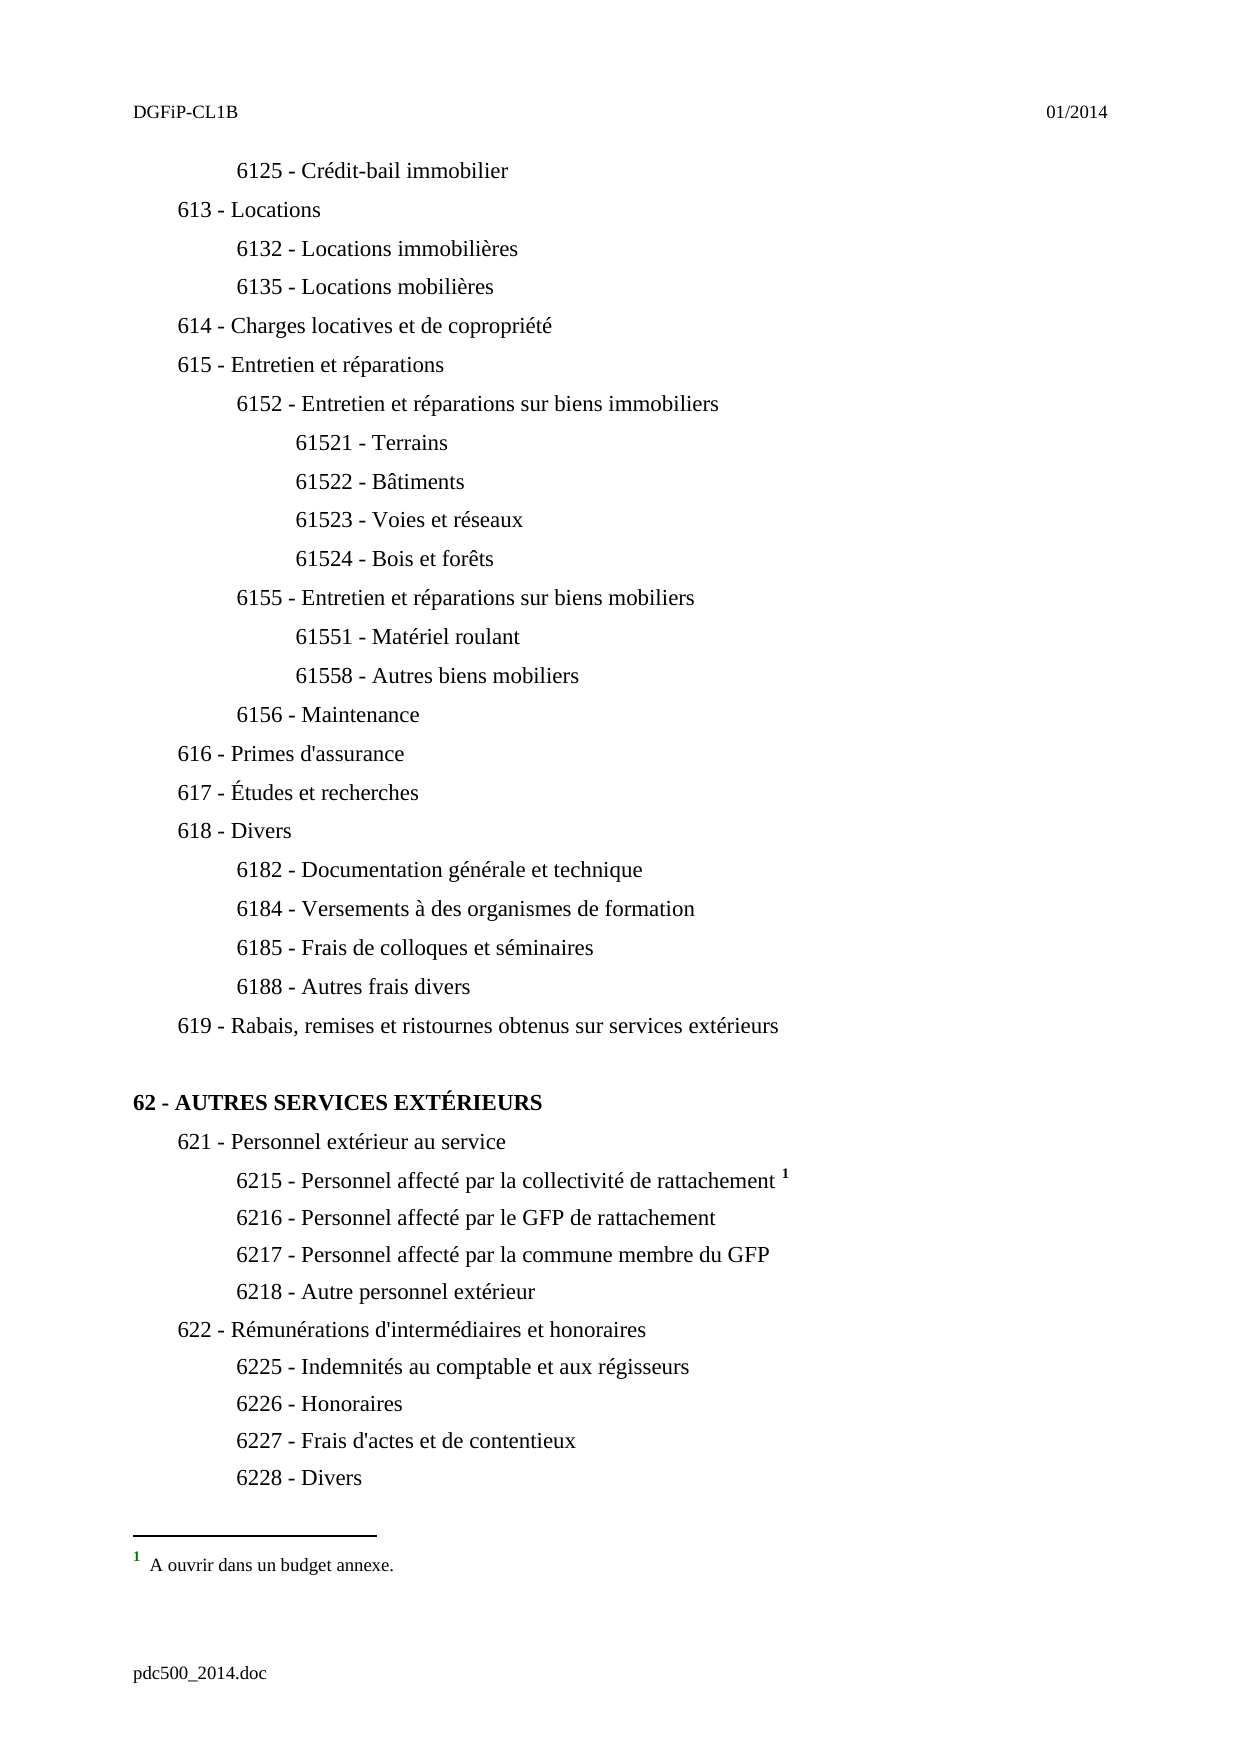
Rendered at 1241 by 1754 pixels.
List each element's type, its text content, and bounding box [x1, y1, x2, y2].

text 6155 - Entretien et réparations sur biens mobiliers [236, 584, 1107, 611]
text 6188 - Autres frais divers [236, 973, 1107, 999]
text 6228 - Divers [236, 1464, 1107, 1490]
text 618 - Divers [177, 817, 1107, 844]
text 6152 - Entretien et réparations sur biens immobiliers [236, 390, 1107, 416]
text 622 - Rémunérations d'intermédiaires et honoraires [177, 1317, 1107, 1343]
text 617 - Études et recherches [177, 778, 1107, 805]
text 6226 - Honoraires [236, 1390, 1107, 1416]
text 6184 - Versements à des organismes de formation [236, 895, 1107, 921]
text 62 - AUTRES SERVICES EXTÉRIEURS [133, 1089, 1107, 1116]
text 619 - Rabais, remises et ristournes obtenus sur services extérieurs [177, 1012, 1107, 1038]
text 6156 - Maintenance [236, 701, 1107, 727]
text 6218 - Autre personnel extérieur [236, 1278, 1107, 1304]
text 6185 - Frais de colloques et séminaires [236, 934, 1107, 960]
text 61523 - Voies et réseaux [295, 507, 1107, 533]
text 61558 - Autres biens mobiliers [295, 662, 1107, 688]
text 61521 - Terrains [295, 429, 1107, 455]
text 61524 - Bois et forêts [295, 545, 1107, 572]
text 613 - Locations [177, 196, 1107, 222]
text 6125 - Crédit-bail immobilier [236, 157, 1107, 183]
text 6216 - Personnel affecté par le GFP de rattachement [236, 1204, 1107, 1231]
text 61551 - Matériel roulant [295, 623, 1107, 649]
text 6225 - Indemnités au comptable et aux régisseurs [236, 1353, 1107, 1380]
text 621 - Personnel extérieur au service [177, 1128, 1107, 1154]
text 615 - Entretien et réparations [177, 351, 1107, 377]
text A ouvrir dans un budget annexe. [133, 1548, 1107, 1577]
text 6132 - Locations immobilières [236, 234, 1107, 261]
text 6215 - Personnel affecté par la collectivité de rattachement [236, 1165, 1107, 1194]
text 6227 - Frais d'actes et de contentieux [236, 1427, 1107, 1453]
text 61522 - Bâtiments [295, 468, 1107, 494]
text 6217 - Personnel affecté par la commune membre du GFP [236, 1241, 1107, 1267]
text 6182 - Documentation générale et technique [236, 856, 1107, 883]
text 616 - Primes d'assurance [177, 740, 1107, 766]
text 614 - Charges locatives et de copropriété [177, 312, 1107, 339]
text 6135 - Locations mobilières [236, 273, 1107, 300]
